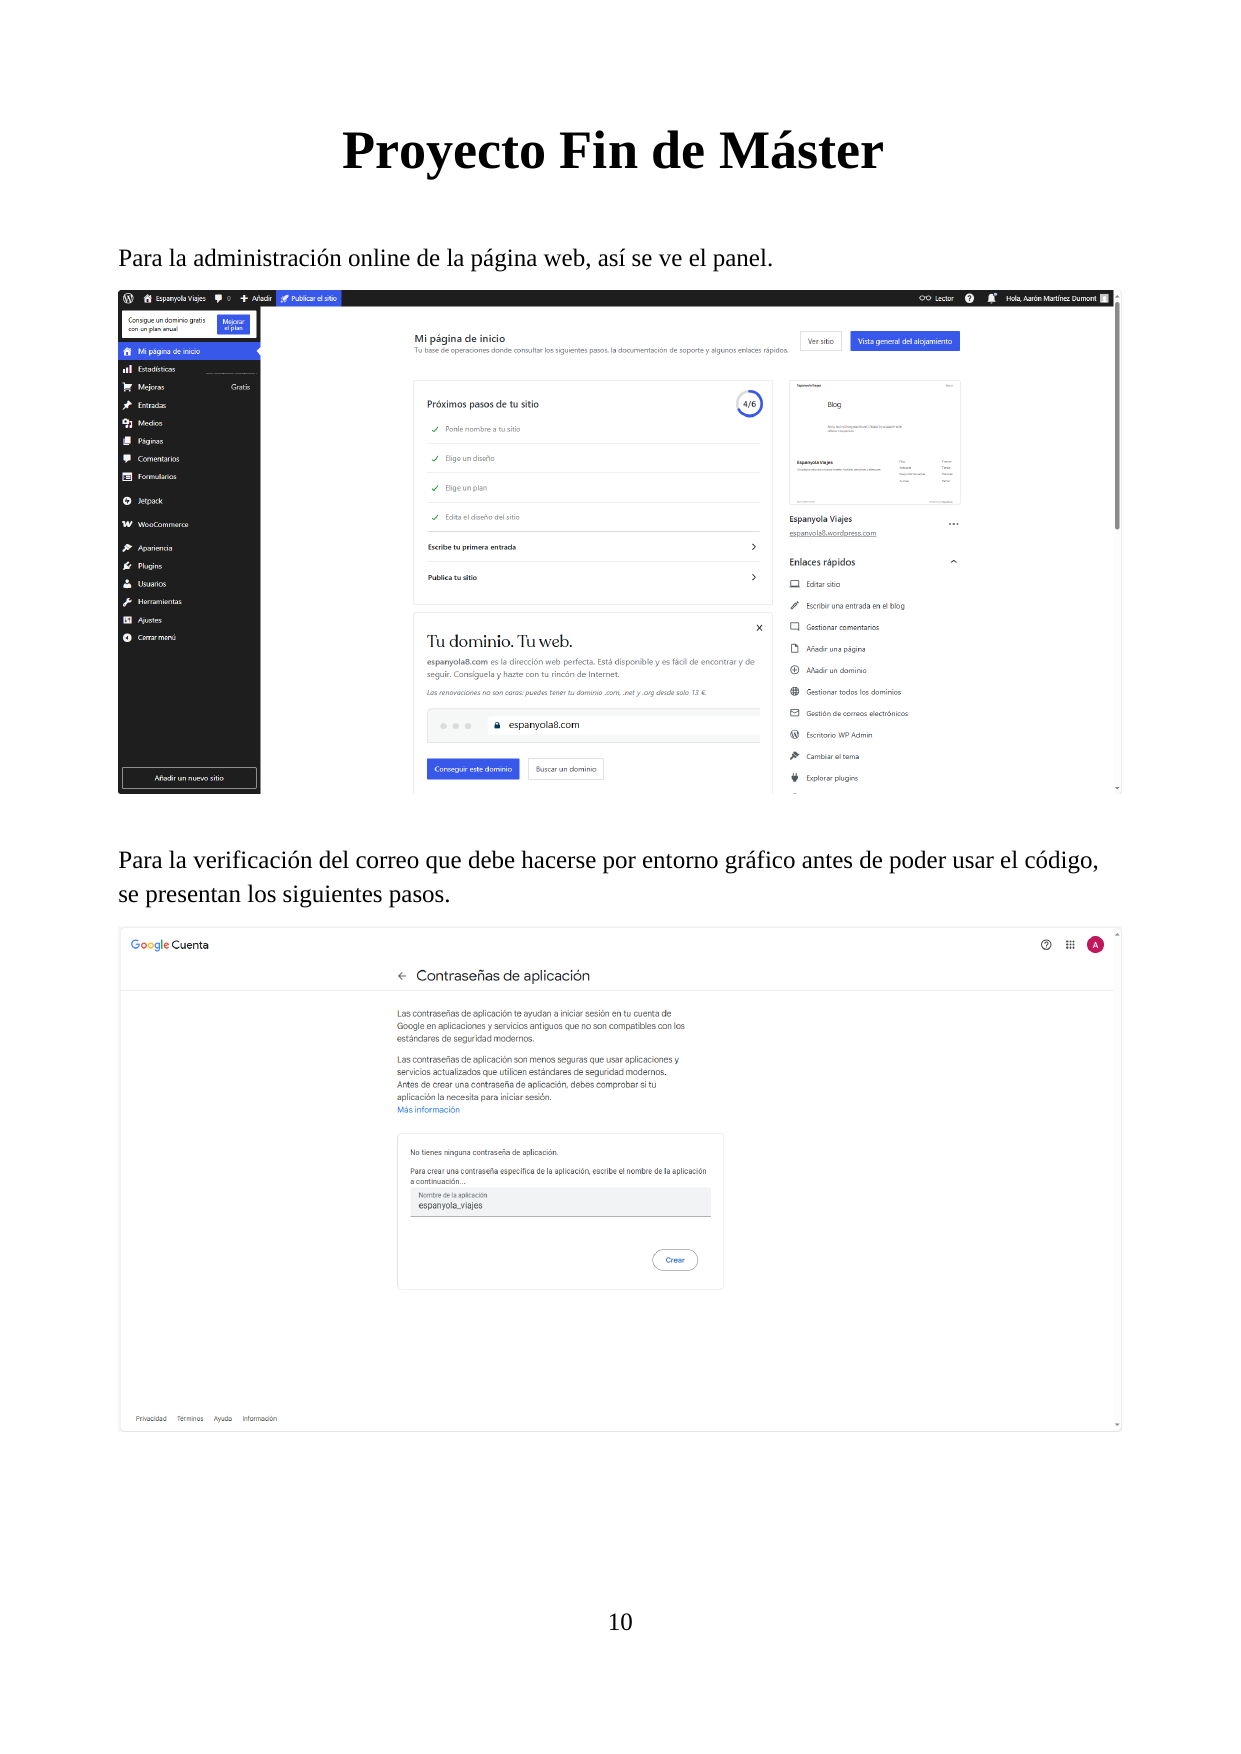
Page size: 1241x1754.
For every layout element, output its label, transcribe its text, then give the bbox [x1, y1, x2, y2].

picture [118, 926, 1123, 1432]
text Para la administración online de la página web, así se ve el panel. [118, 210, 1122, 272]
picture [118, 290, 1123, 794]
text Para la verificación del correo que debe hacerse por entorno gráfico antes de poder usar el código, se presentan los siguientes pasos. [118, 846, 1122, 907]
